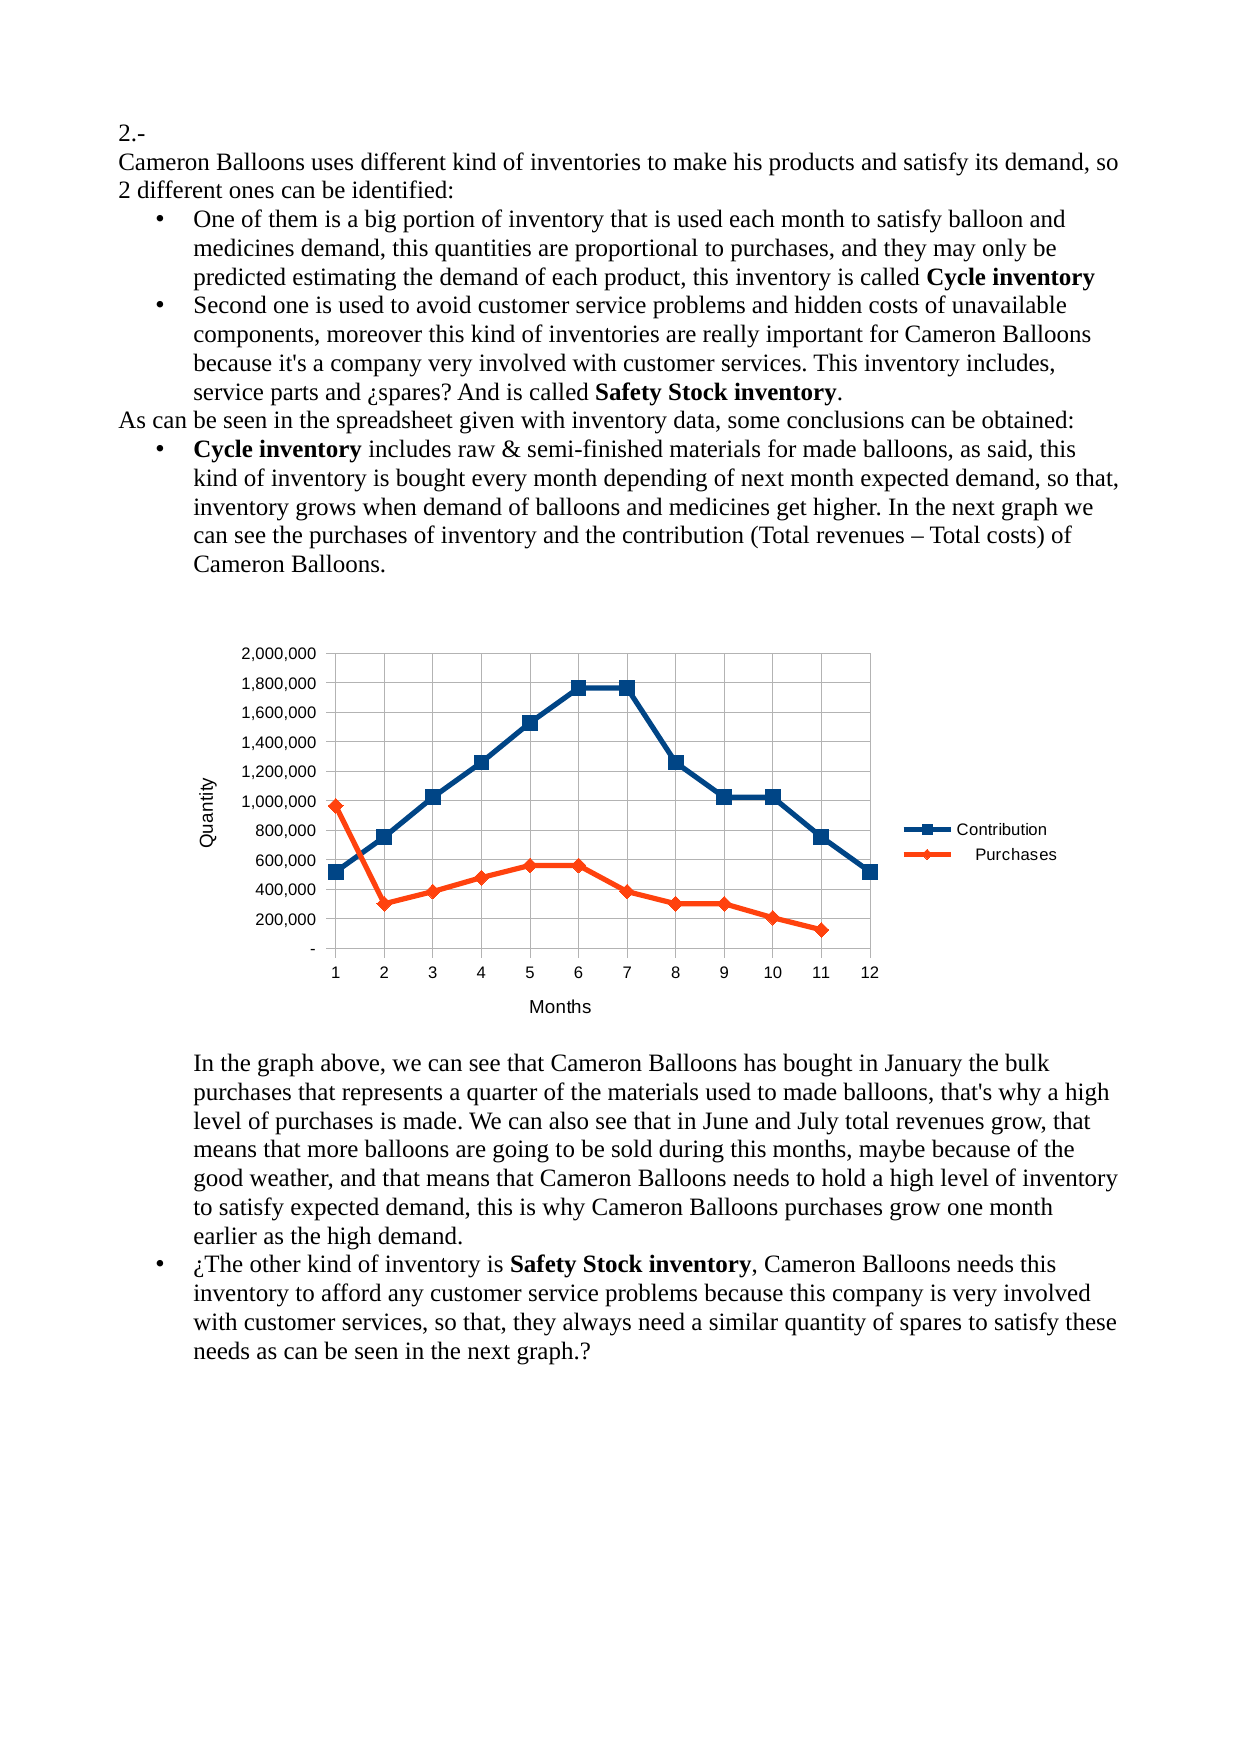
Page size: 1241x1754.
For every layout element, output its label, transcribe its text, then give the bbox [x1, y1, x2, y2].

list Cycle inventory includes raw & semi-finished materials for made balloons, as said, this kind of inventory is bought every month depending of next month expected demand, so that, inventory grows when demand of balloons and medicines get higher. In the next graph we can see the purchases of inventory and the contribution (Total revenues – Total costs) of Cameron Balloons. [156, 434, 1122, 578]
list Second one is used to avoid customer service problems and hidden costs of unavailable components, moreover this kind of inventories are really important for Cameron Balloons because it's a company very involved with customer services. This inventory includes, service parts and ¿spares? And is called Safety Stock inventory. [156, 291, 1122, 406]
list One of them is a big portion of inventory that is used each month to satisfy balloon and medicines demand, this quantities are proportional to purchases, and they may only be predicted estimating the demand of each product, this inventory is called Cycle inventory [156, 204, 1122, 291]
text Cameron Balloons uses different kind of inventories to make his products and satisfy its demand, so 2 different ones can be identified: [118, 147, 1122, 204]
text 2.- [118, 118, 1122, 147]
list In the graph above, we can see that Cameron Balloons has bought in January the bulk purchases that represents a quarter of the materials used to made balloons, that's why a high level of purchases is made. We can also see that in June and July total revenues grow, that means that more balloons are going to be sold during this months, maybe because of the good weather, and that means that Cameron Balloons needs to hold a high level of inventory to satisfy expected demand, this is why Cameron Balloons purchases grow one month earlier as the high demand. [156, 636, 1122, 1249]
list ¿The other kind of inventory is Safety Stock inventory, Cameron Balloons needs this inventory to afford any customer service problems because this company is very involved with customer services, so that, they always need a similar quantity of spares to satisfy these needs as can be seen in the next graph.? [156, 1249, 1122, 1364]
text As can be seen in the spreadsheet given with inventory data, some conclusions can be obtained: [118, 406, 1122, 434]
